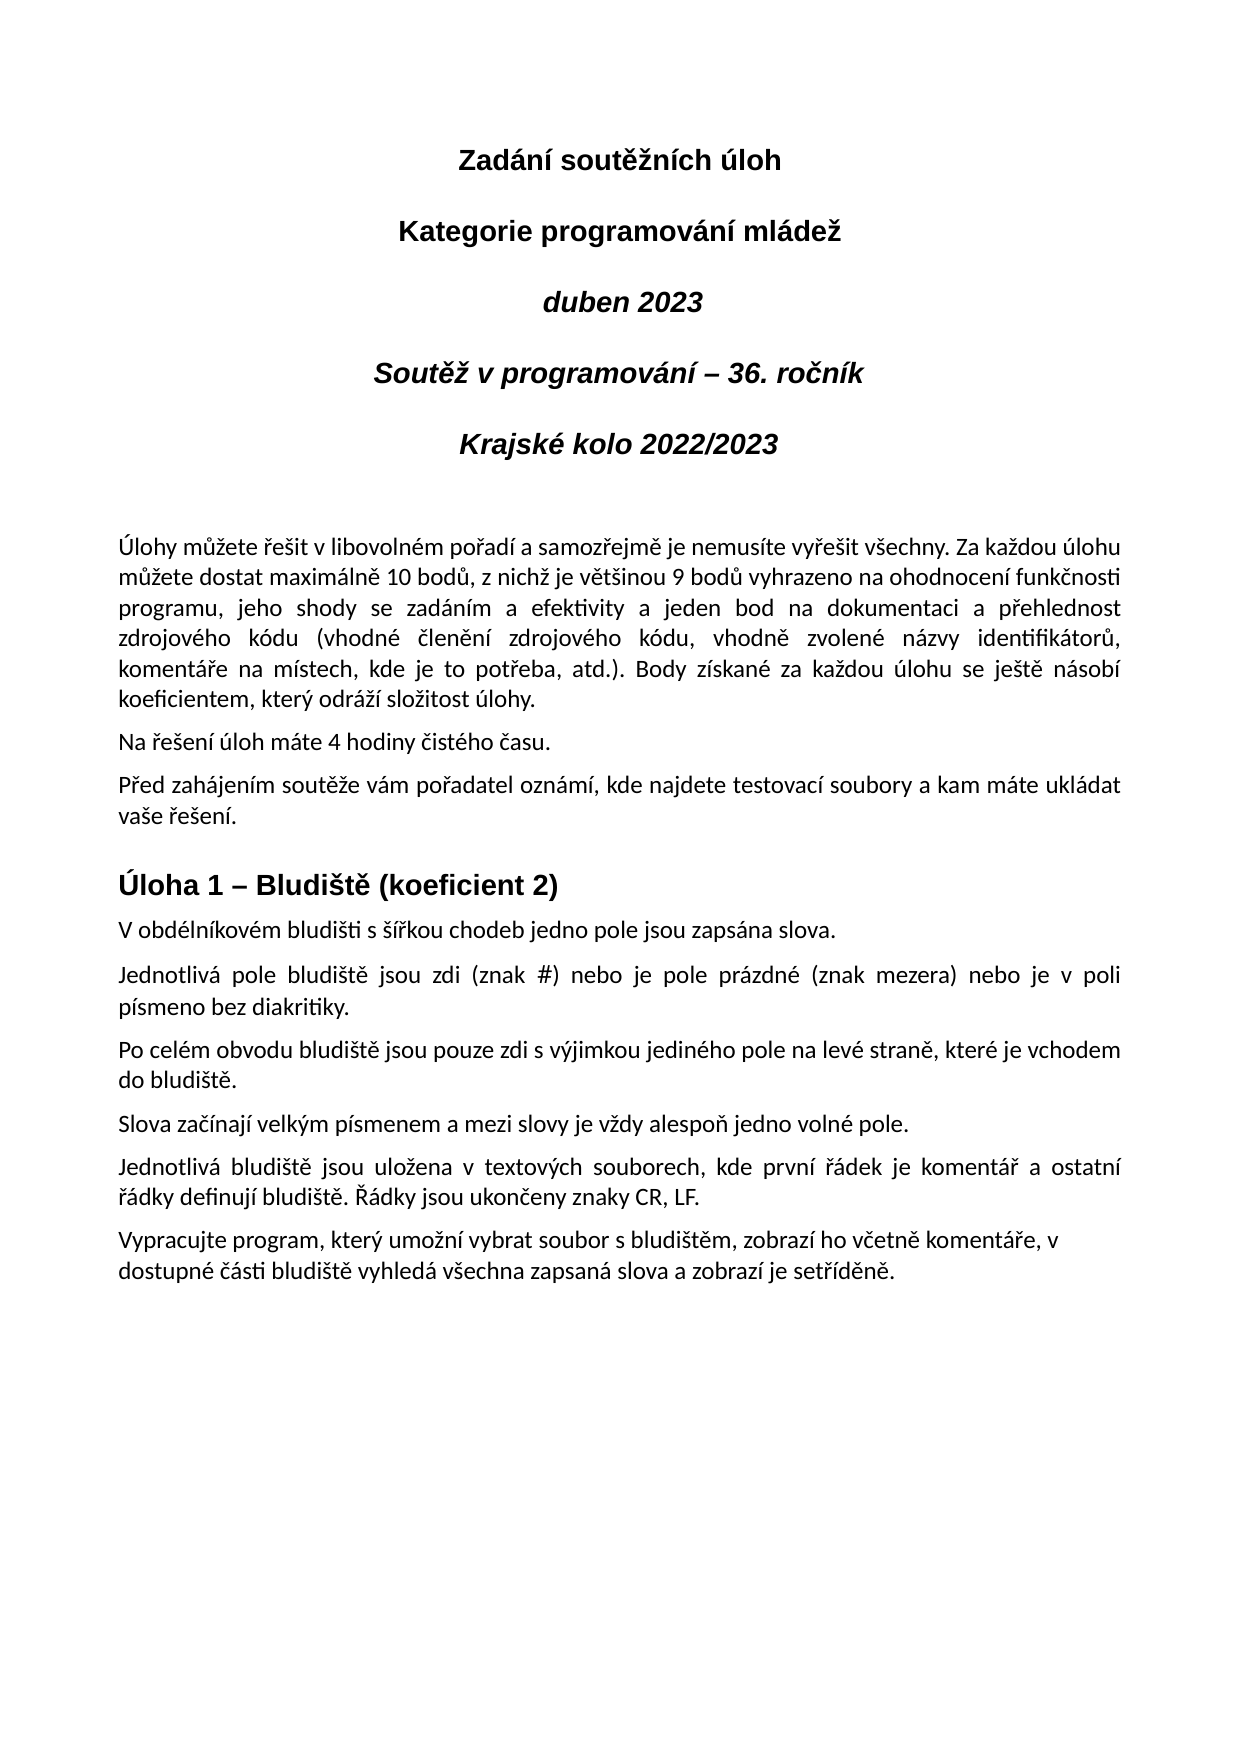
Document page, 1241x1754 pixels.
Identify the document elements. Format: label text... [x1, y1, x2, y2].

text Před zahájením soutěže vám pořadatel oznámí, kde najdete testovací soubory a kam máte ukládat vaše řešení. [118, 769, 1122, 831]
text Jednotlivá bludiště jsou uložena v textových souborech, kde první řádek je komentář a ostatní řádky definují bludiště. Řádky jsou ukončeny znaky CR, LF. [118, 1151, 1122, 1212]
text Na řešení úloh máte 4 hodiny čistého času. [118, 726, 1122, 757]
subtitle Úloha 1 – Bludiště (koeficient 2) [118, 868, 1122, 902]
subtitle Krajské kolo 2022/2023 [118, 427, 1122, 461]
text Jednotlivá pole bludiště jsou zdi (znak #) nebo je pole prázdné (znak mezera) nebo je v poli písmeno bez diakritiky. [118, 957, 1122, 1022]
subtitle Kategorie programování mládež [118, 214, 1122, 248]
text Úlohy můžete řešit v libovolném pořadí a samozřejmě je nemusíte vyřešit všechny. Za každou úlohu můžete dostat maximálně 10 bodů, z nichž je většinou 9 bodů vyhrazeno na ohodnocení funkčnosti programu, jeho shody se zadáním a efektivity a jeden bod na dokumentaci a přehlednost zdrojového kódu (vhodné členění zdrojového kódu, vhodně zvolené názvy identifikátorů, komentáře na místech, kde je to potřeba, atd.). Body získané za každou úlohu se ještě násobí koeficientem, který odráží složitost úlohy. [118, 531, 1122, 714]
subtitle Zadání soutěžních úloh [118, 143, 1122, 177]
text Slova začínají velkým písmenem a mezi slovy je vždy alespoň jedno volné pole. [118, 1108, 1122, 1138]
text V obdélníkovém bludišti s šířkou chodeb jedno pole jsou zapsána slova. [118, 914, 1122, 944]
text Po celém obvodu bludiště jsou pouze zdi s výjimkou jediného pole na levé straně, které je vchodem do bludiště. [118, 1034, 1122, 1095]
subtitle duben 2023 [118, 285, 1122, 319]
text Vypracujte program, který umožní vybrat soubor s bludištěm, zobrazí ho včetně komentáře, v dostupné části bludiště vyhledá všechna zapsaná slova a zobrazí je setříděně. [118, 1224, 1122, 1285]
subtitle Soutěž v programování – 36. ročník [118, 356, 1122, 390]
